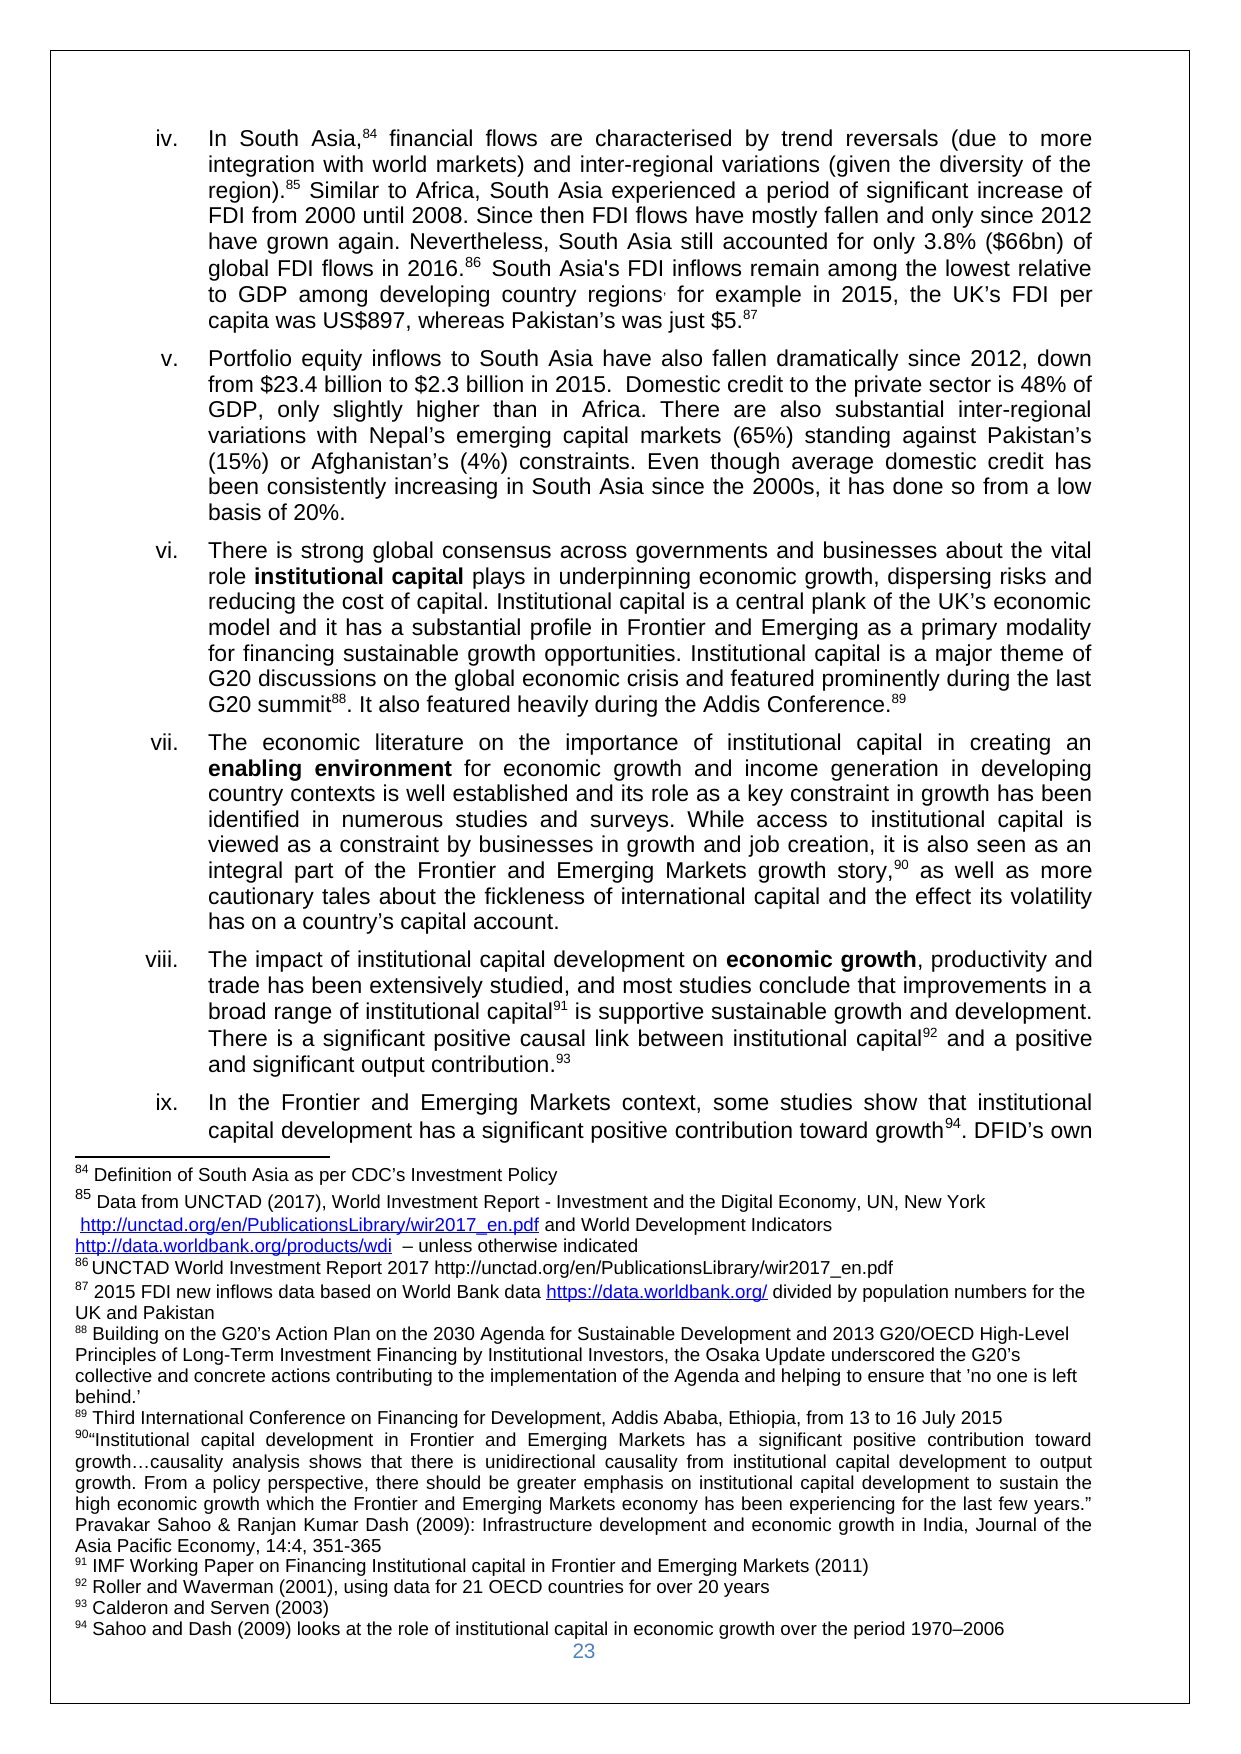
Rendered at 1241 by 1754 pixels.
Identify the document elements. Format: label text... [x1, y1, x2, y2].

list Sahoo and Dash (2009) looks at the role of institutional capital in economic growth over the period 1970–2006 [75, 1619, 1093, 1640]
list Definition of South Asia as per CDC’s Investment Policy [75, 1163, 1093, 1186]
list The economic literature on the importance of institutional capital in creating an enabling environment for economic growth and income generation in developing country contexts is well established and its role as a key constraint in growth has been identified in numerous studies and surveys. While access to institutional capital is viewed as a constraint by businesses in growth and job creation, it is also seen as an integral part of the Frontier and Emerging Markets growth story, as well as more cautionary tales about the fickleness of international capital and the effect its volatility has on a country’s capital account. [178, 729, 1093, 934]
list UNCTAD World Investment Report 2017 http://unctad.org/en/PublicationsLibrary/wir2017_en.pdf [75, 1256, 1093, 1279]
list The impact of institutional capital development on economic growth, productivity and trade has been extensively studied, and most studies conclude that improvements in a broad range of institutional capital is supportive sustainable growth and development. There is a significant positive causal link between institutional capital and a positive and significant output contribution. [178, 947, 1093, 1077]
list There is strong global consensus across governments and businesses about the vital role institutional capital plays in underpinning economic growth, dispersing risks and reducing the cost of capital. Institutional capital is a central plank of the UK’s economic model and it has a substantial profile in Frontier and Emerging as a primary modality for financing sustainable growth opportunities. Institutional capital is a major theme of G20 discussions on the global economic crisis and featured prominently during the last G20 summit. It also featured heavily during the Addis Conference. [178, 538, 1093, 717]
list Data from UNCTAD (2017), World Investment Report - Investment and the Digital Economy, UN, New York [75, 1186, 1093, 1214]
list http://unctad.org/en/PublicationsLibrary/wir2017_en.pdf and World Development Indicators http://data.worldbank.org/products/wdi – unless otherwise indicated [75, 1214, 1093, 1256]
list In the Frontier and Emerging Markets context, some studies show that institutional capital development has a significant positive contribution toward growth. DFID’s own ’Best Buys’ analysis notes that it is “difficult to estimate a causal relationship, though correlation between finance and growth is strong.” [178, 1090, 1093, 1143]
list Building on the G20’s Action Plan on the 2030 Agenda for Sustainable Development and 2013 G20/OECD High-Level Principles of Long-Term Investment Financing by Institutional Investors, the Osaka Update underscored the G20’s collective and concrete actions contributing to the implementation of the Agenda and helping to ensure that ’no one is left behind.’ [75, 1323, 1093, 1407]
list IMF Working Paper on Financing Institutional capital in Frontier and Emerging Markets (2011) [75, 1556, 1093, 1577]
list “Institutional capital development in Frontier and Emerging Markets has a significant positive contribution toward growth…causality analysis shows that there is unidirectional causality from institutional capital development to output growth. From a policy perspective, there should be greater emphasis on institutional capital development to sustain the high economic growth which the Frontier and Emerging Markets economy has been experiencing for the last few years.” Pravakar Sahoo & Ranjan Kumar Dash (2009): Infrastructure development and economic growth in India, Journal of the Asia Pacific Economy, 14:4, 351-365 [75, 1428, 1093, 1556]
list Roller and Waverman (2001), using data for 21 OECD countries for over 20 years [75, 1577, 1093, 1598]
list 2015 FDI new inflows data based on World Bank data https://data.worldbank.org/ divided by population numbers for the UK and Pakistan [75, 1279, 1093, 1323]
list Calderon and Serven (2003) [75, 1598, 1093, 1619]
list Portfolio equity inflows to South Asia have also fallen dramatically since 2012, down from $23.4 billion to $2.3 billion in 2015. Domestic credit to the private sector is 48% of GDP, only slightly higher than in Africa. There are also substantial inter-regional variations with Nepal’s emerging capital markets (65%) standing against Pakistan’s (15%) or Afghanistan’s (4%) constraints. Even though average domestic credit has been consistently increasing in South Asia since the 2000s, it has done so from a low basis of 20%. [178, 346, 1093, 525]
list In South Asia, financial flows are characterised by trend reversals (due to more integration with world markets) and inter-regional variations (given the diversity of the region). Similar to Africa, South Asia experienced a period of significant increase of FDI from 2000 until 2008. Since then FDI flows have mostly fallen and only since 2012 have grown again. Nevertheless, South Asia still accounted for only 3.8% ($66bn) of global FDI flows in 2016. South Asia's FDI inflows remain among the lowest relative to GDP among developing country regions, for example in 2015, the UK’s FDI per capita was US$897, whereas Pakistan’s was just $5. [178, 126, 1093, 333]
list Third International Conference on Financing for Development, Addis Ababa, Ethiopia, from 13 to 16 July 2015 [75, 1407, 1093, 1428]
